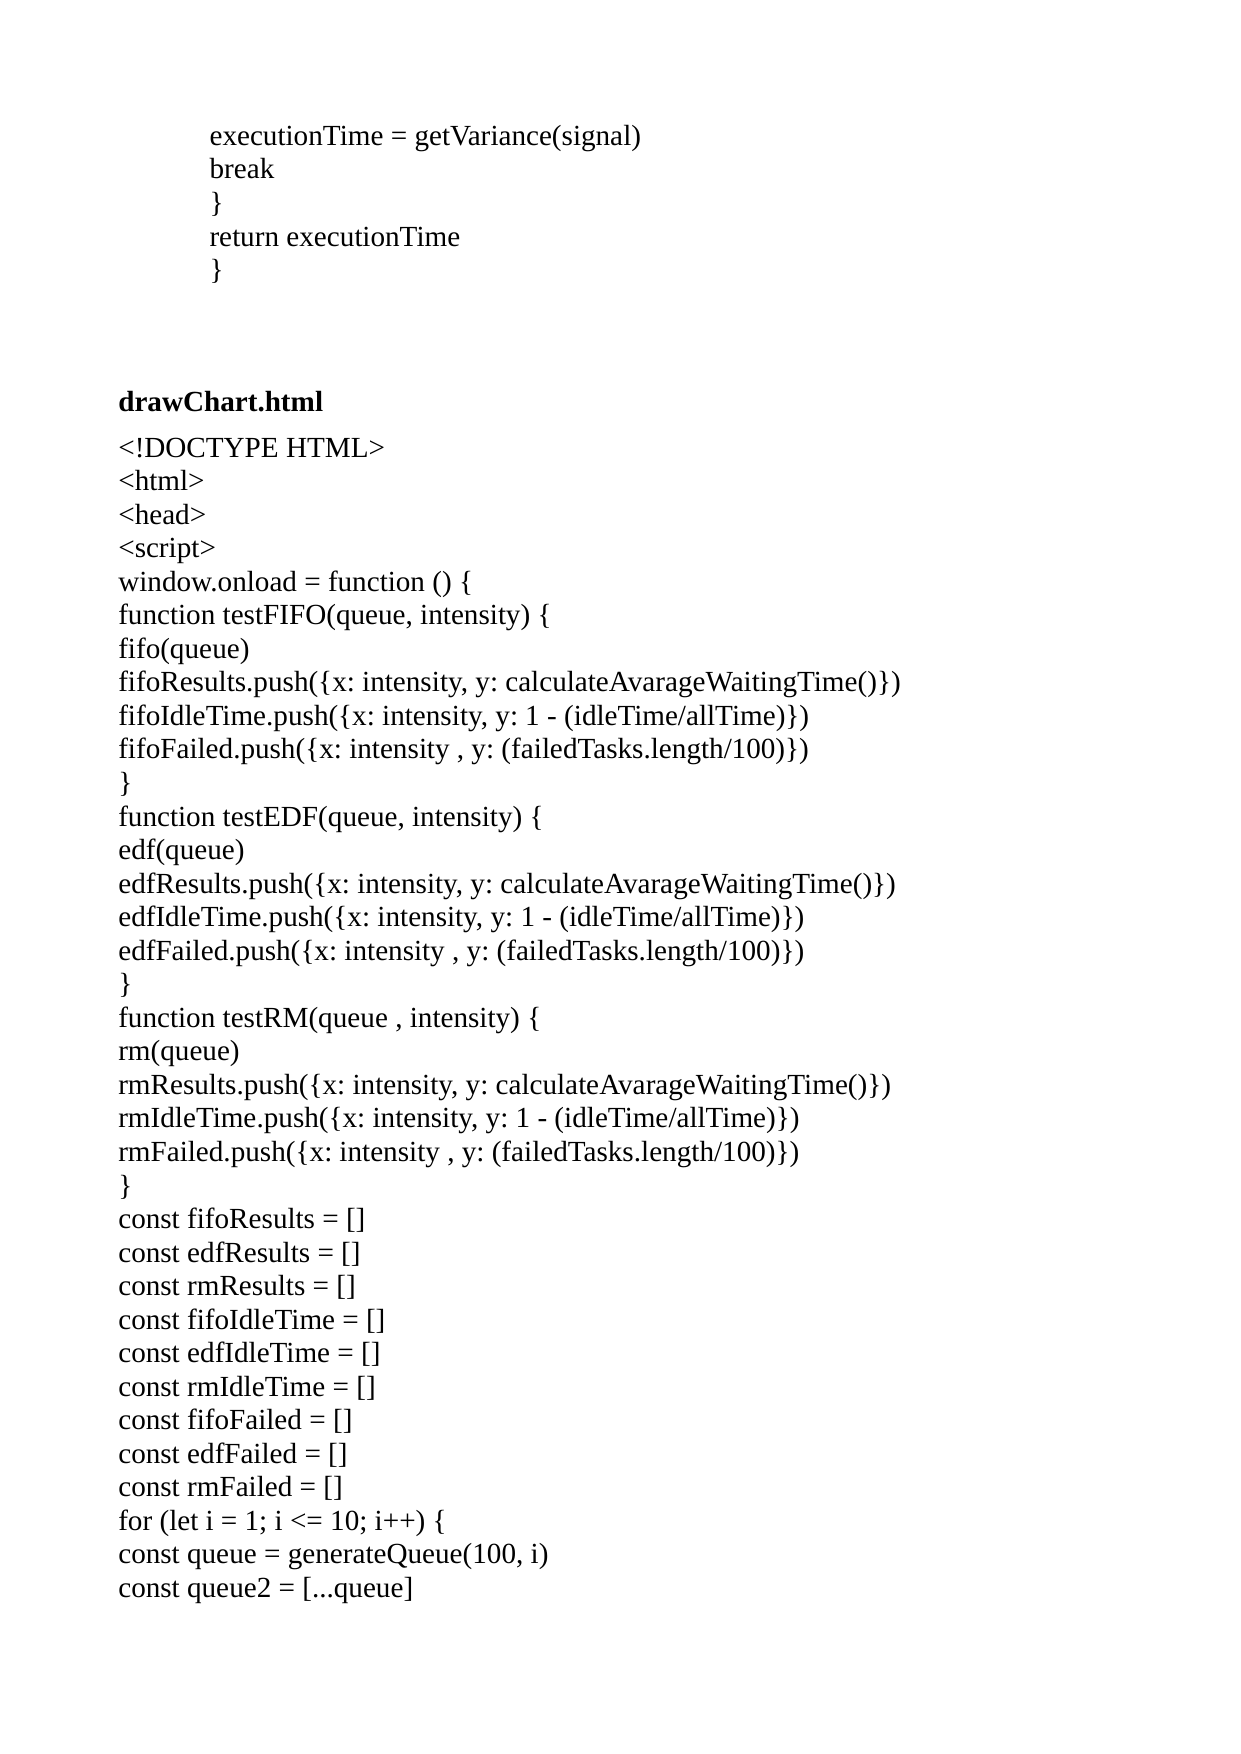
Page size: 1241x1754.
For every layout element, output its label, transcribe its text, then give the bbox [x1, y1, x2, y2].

subtitle drawChart.html [118, 384, 1122, 417]
text <!DOCTYPE HTML> <html> <head> <script> window.onload = function () { function testFIFO(queue, intensity) { fifo(queue) fifoResults.push({x: intensity, y: calculateAvarageWaitingTime()}) fifoIdleTime.push({x: intensity, y: 1 - (idleTime/allTime)}) fifoFailed.push({x: intensity , y: (failedTasks.length/100)}) } function testEDF(queue, intensity) { edf(queue) edfResults.push({x: intensity, y: calculateAvarageWaitingTime()}) edfIdleTime.push({x: intensity, y: 1 - (idleTime/allTime)}) edfFailed.push({x: intensity , y: (failedTasks.length/100)}) } function testRM(queue , intensity) { rm(queue) rmResults.push({x: intensity, y: calculateAvarageWaitingTime()}) rmIdleTime.push({x: intensity, y: 1 - (idleTime/allTime)}) rmFailed.push({x: intensity , y: (failedTasks.length/100)}) } const fifoResults = [] const edfResults = [] const rmResults = [] const fifoIdleTime = [] const edfIdleTime = [] const rmIdleTime = [] const fifoFailed = [] const edfFailed = [] const rmFailed = [] for (let i = 1; i <= 10; i++) { const queue = generateQueue(100, i) const queue2 = [...queue] [118, 430, 1122, 1604]
text executionTime = getVariance(signal) break } return executionTime } [209, 118, 1109, 286]
